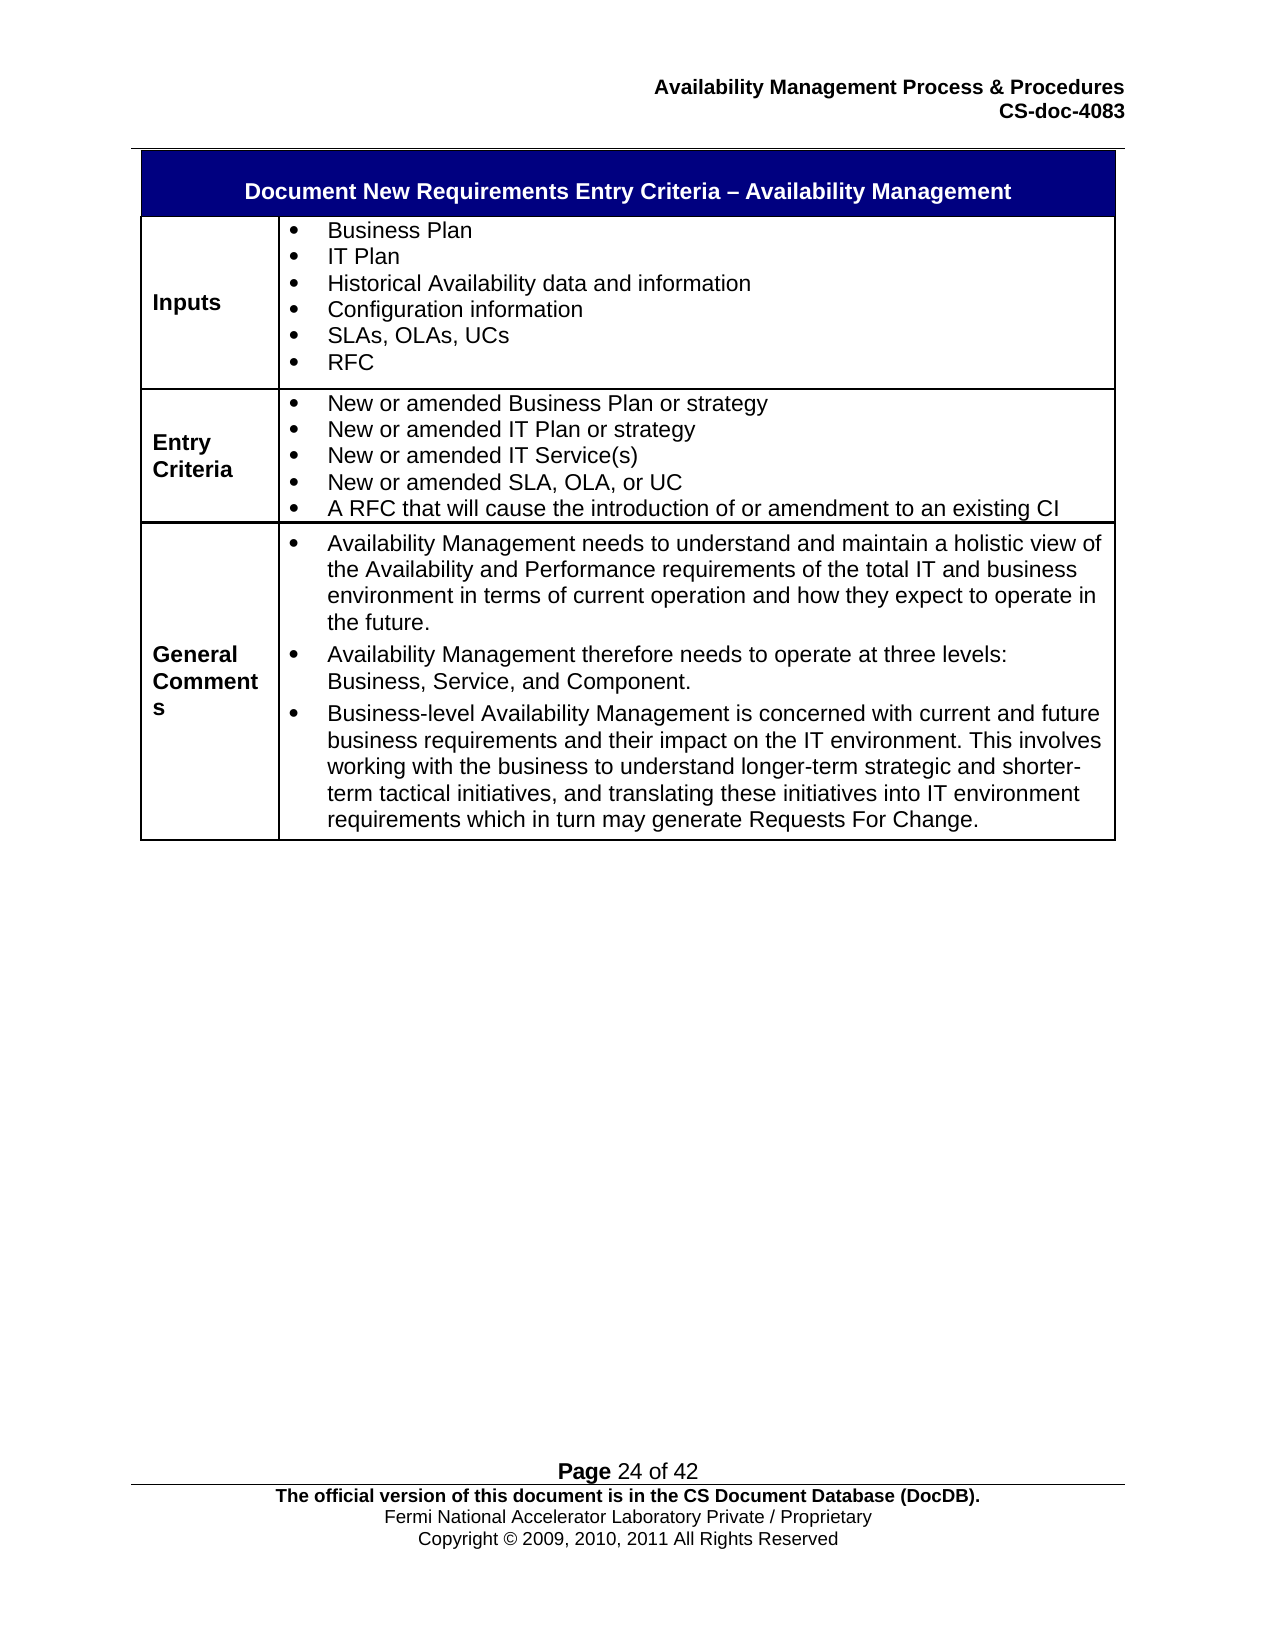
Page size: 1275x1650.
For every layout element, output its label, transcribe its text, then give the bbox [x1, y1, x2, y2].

table_cell Business Plan IT Plan Historical Availability data and information Configuration information SLAs, OLAs, UCs RFC [280, 217, 1114, 388]
table_header Document New Requirements Entry Criteria – Availability Management [142, 151, 1115, 216]
table_cell General Comments [142, 524, 278, 838]
table_cell Availability Management needs to understand and maintain a holistic view of the Availability and Performance requirements of the total IT and business environment in terms of current operation and how they expect to operate in the future. Availability Management therefore needs to operate at three levels: Business, Service, and Component. Business-level Availability Management is concerned with current and future business requirements and their impact on the IT environment. This involves working with the business to understand longer-term strategic and shorter-term tactical initiatives, and translating these initiatives into IT environment requirements which in turn may generate Requests For Change. [280, 524, 1114, 838]
table_cell Entry Criteria [142, 390, 278, 521]
table_cell New or amended Business Plan or strategy New or amended IT Plan or strategy New or amended IT Service(s) New or amended SLA, OLA, or UC A RFC that will cause the introduction of or amendment to an existing CI [280, 390, 1114, 521]
table_cell Inputs [142, 217, 278, 388]
